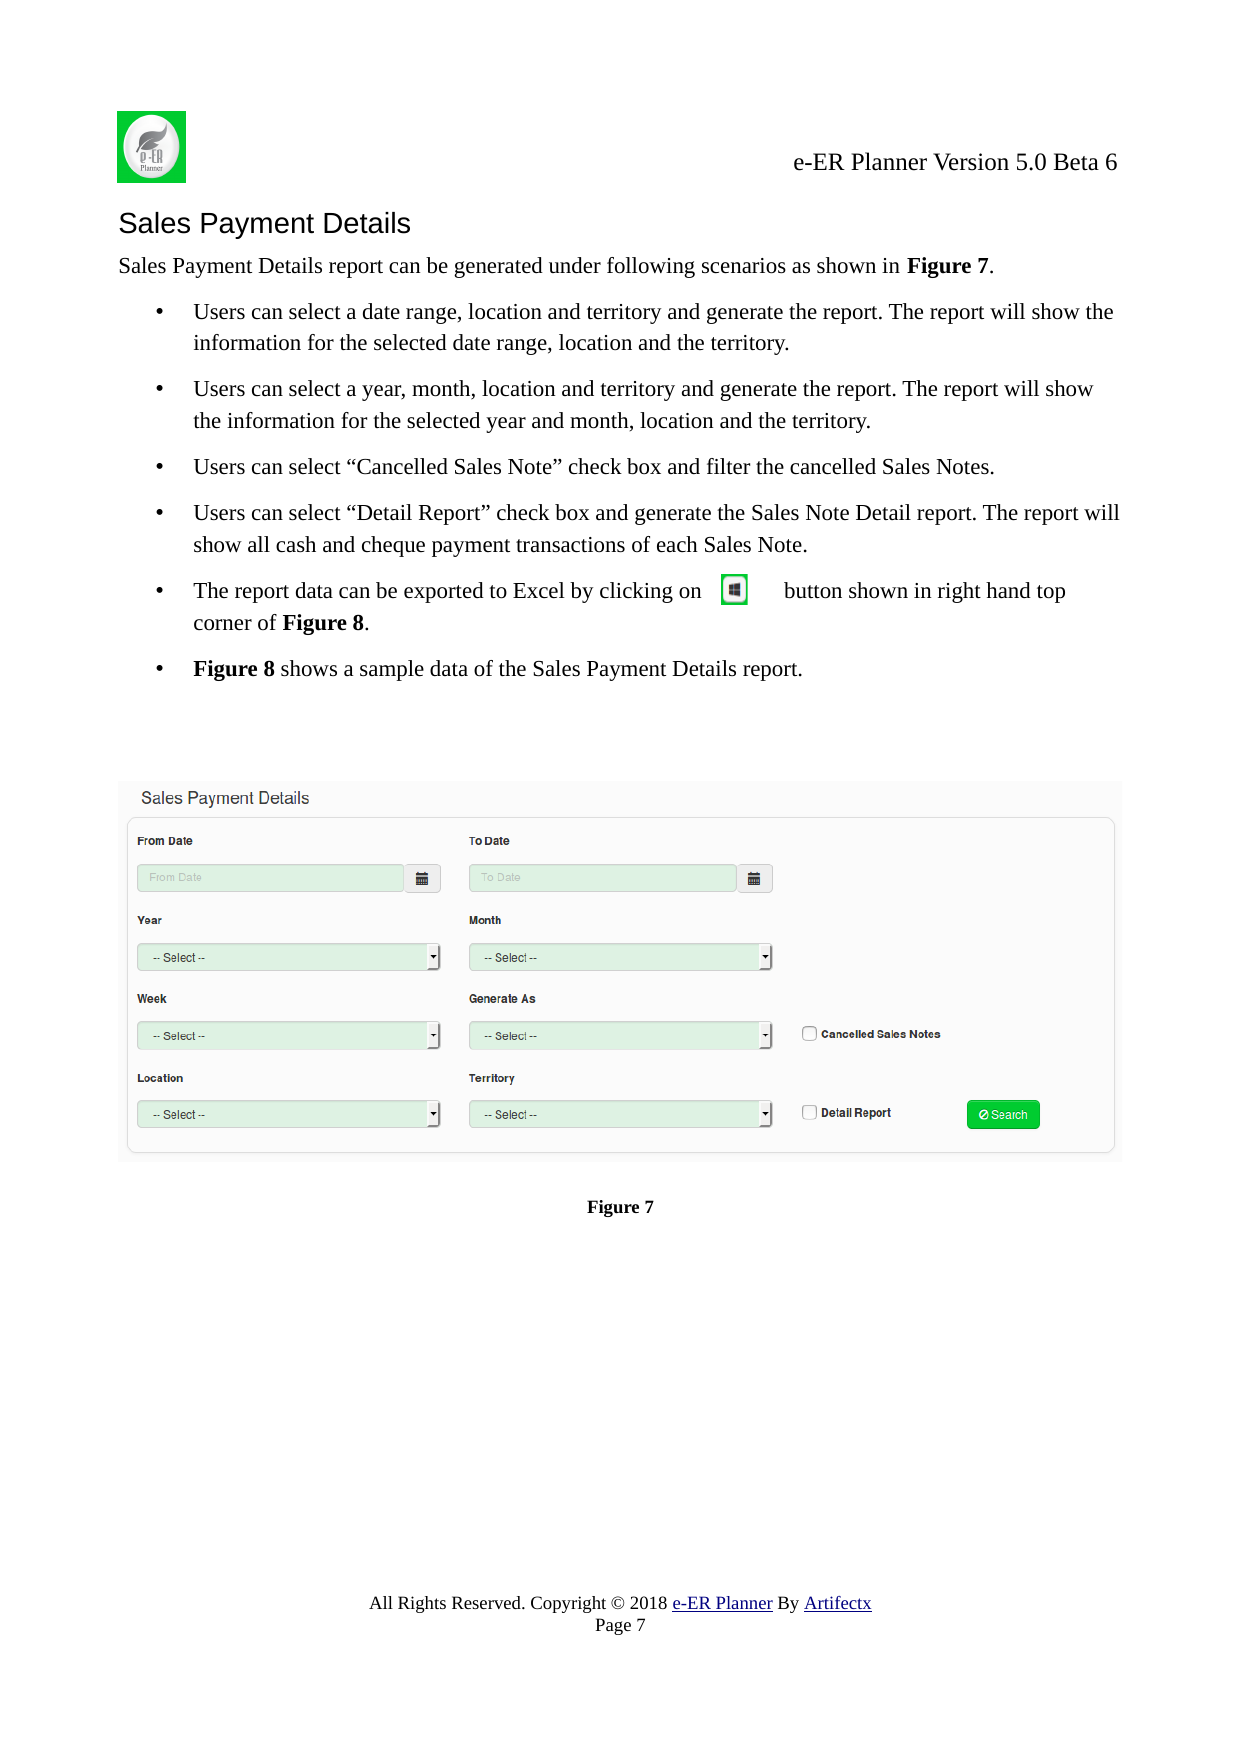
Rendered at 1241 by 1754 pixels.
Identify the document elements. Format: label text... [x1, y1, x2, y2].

picture [721, 574, 748, 605]
list Users can select “Detail Report” check box and generate the Sales Note Detail report. The report will show all cash and cheque payment transactions of each Sales Note. [156, 499, 1122, 557]
list Users can select “Cancelled Sales Note” check box and filter the cancelled Sales Notes. [156, 453, 1122, 479]
list Figure 8 shows a sample data of the Sales Payment Details report. [156, 655, 1122, 681]
picture [118, 781, 1123, 1162]
list The report data can be exported to Excel by clicking on button shown in right hand top corner of Figure 8. [156, 577, 1122, 635]
list Users can select a date range, location and territory and generate the report. The report will show the information for the selected date range, location and the territory. [156, 298, 1122, 356]
text Figure 7 [118, 1196, 1122, 1218]
text Sales Payment Details report can be generated under following scenarios as shown in Figure 7. [118, 252, 1122, 278]
subtitle Sales Payment Details [118, 206, 1122, 239]
picture [117, 111, 186, 183]
list Users can select a year, month, location and territory and generate the report. The report will show the information for the selected year and month, location and the territory. [156, 376, 1122, 433]
